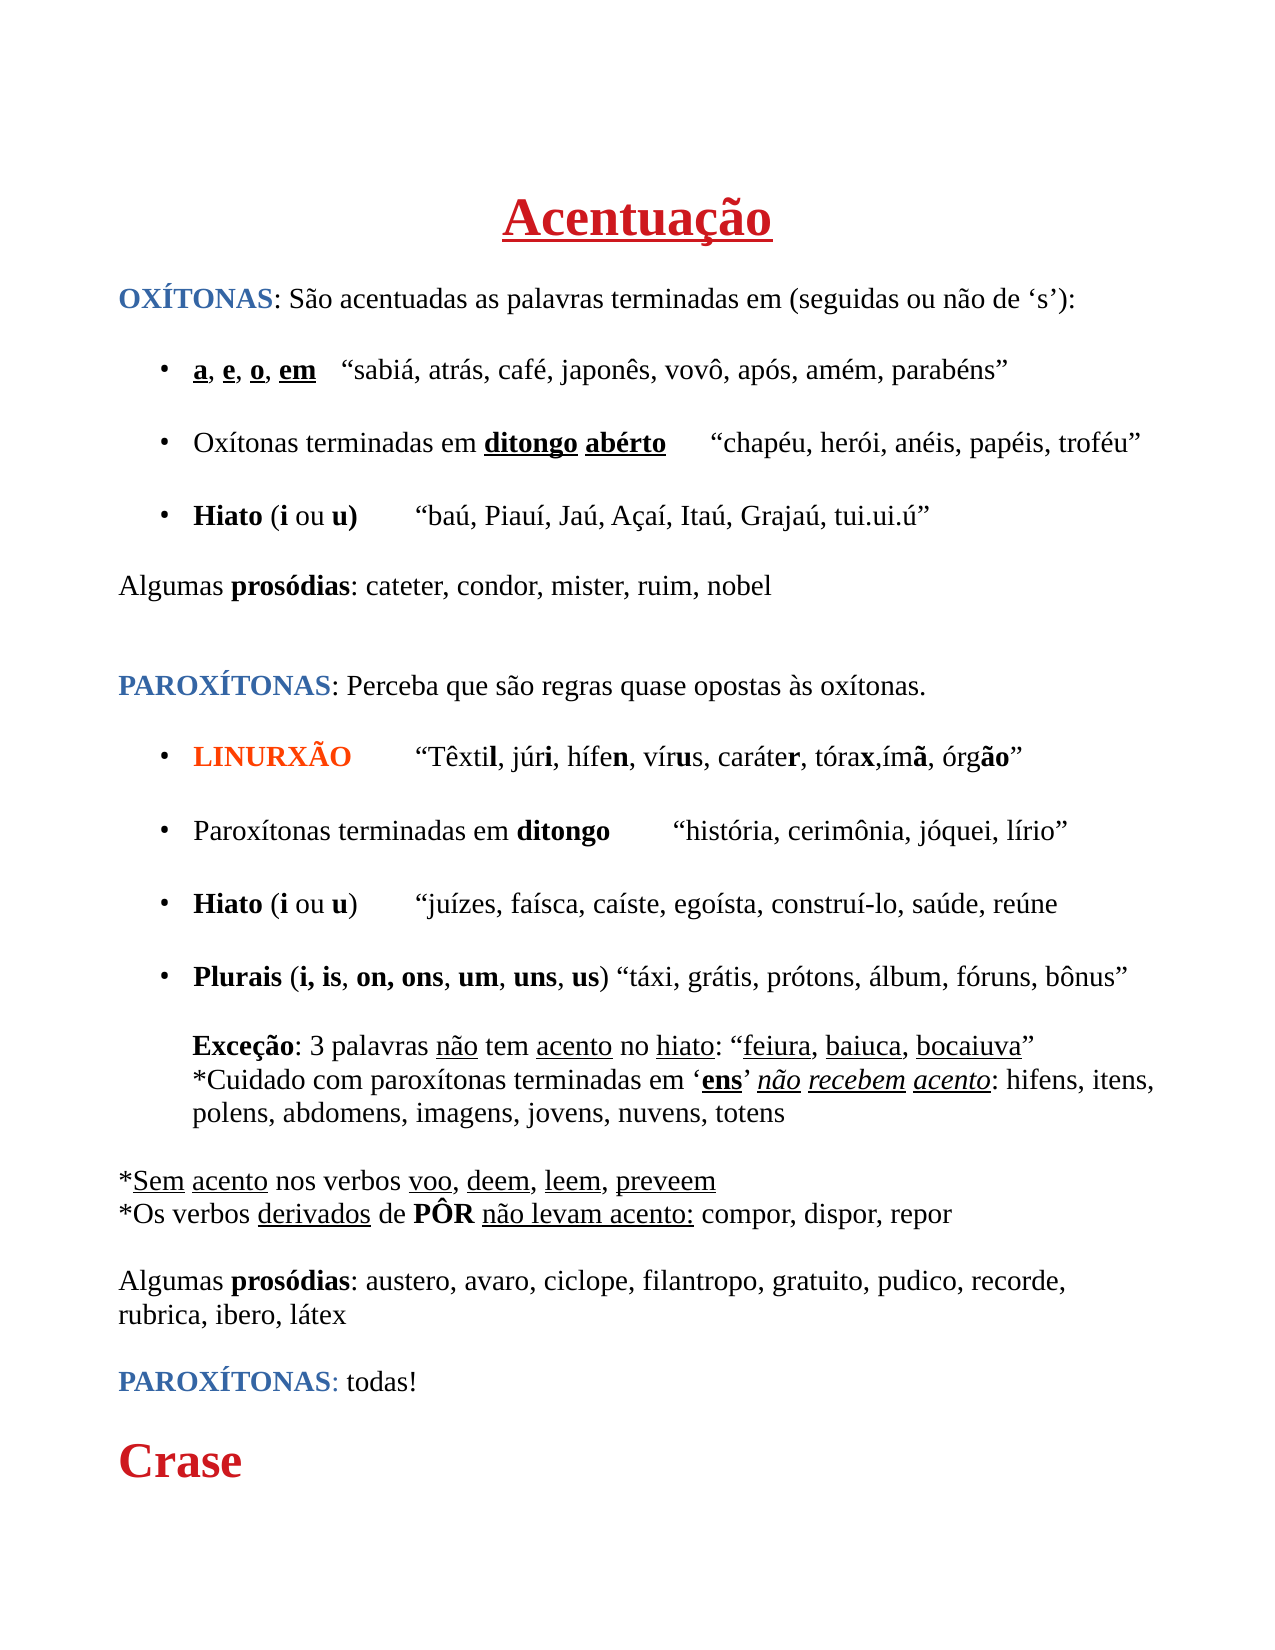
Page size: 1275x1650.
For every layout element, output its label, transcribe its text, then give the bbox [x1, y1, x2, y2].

text Crase [118, 1431, 1157, 1488]
text Exceção: 3 palavras não tem acento no hiato: “feiura, baiuca, bocaiuva” [118, 1028, 1157, 1062]
list LINURXÃO “Têxtil, júri, hífen, vírus, caráter, tórax,ímã, órgão” [156, 736, 1157, 809]
list Hiato (i ou u) “baú, Piauí, Jaú, Açaí, Itaú, Grajaú, tui.ui.ú” [156, 494, 1157, 534]
text *Cuidado com paroxítonas terminadas em ‘ens’ não recebem acento: hifens, itens, polens, abdomens, imagens, jovens, nuvens, totens [118, 1062, 1157, 1129]
list Hiato (i ou u) “juízes, faísca, caíste, egoísta, construí-lo, saúde, reúne [156, 882, 1157, 955]
text *Sem acento nos verbos voo, deem, leem, preveem [118, 1163, 1157, 1196]
list a, e, o, em “sabiá, atrás, café, japonês, vovô, após, amém, parabéns” [156, 348, 1157, 421]
text *Os verbos derivados de PÔR não levam acento: compor, dispor, repor [118, 1196, 1157, 1230]
text PAROXÍTONAS: Perceba que são regras quase opostas às oxítonas. [118, 668, 1157, 736]
list Plurais (i, is, on, ons, um, uns, us) “táxi, grátis, prótons, álbum, fóruns, bônus” [156, 955, 1157, 995]
text Algumas prosódias: austero, avaro, ciclope, filantropo, gratuito, pudico, recorde, rubrica, ibero, látex [118, 1263, 1157, 1330]
list Oxítonas terminadas em ditongo abérto “chapéu, herói, anéis, papéis, troféu” [156, 421, 1157, 494]
list Paroxítonas terminadas em ditongo “história, cerimônia, jóquei, lírio” [156, 809, 1157, 882]
text PAROXÍTONAS: todas! [118, 1364, 1157, 1397]
text Acentuação [118, 185, 1157, 247]
text Algumas prosódias: cateter, condor, mister, ruim, nobel [118, 568, 1157, 601]
text OXÍTONAS: São acentuadas as palavras terminadas em (seguidas ou não de ‘s’): [118, 281, 1157, 348]
